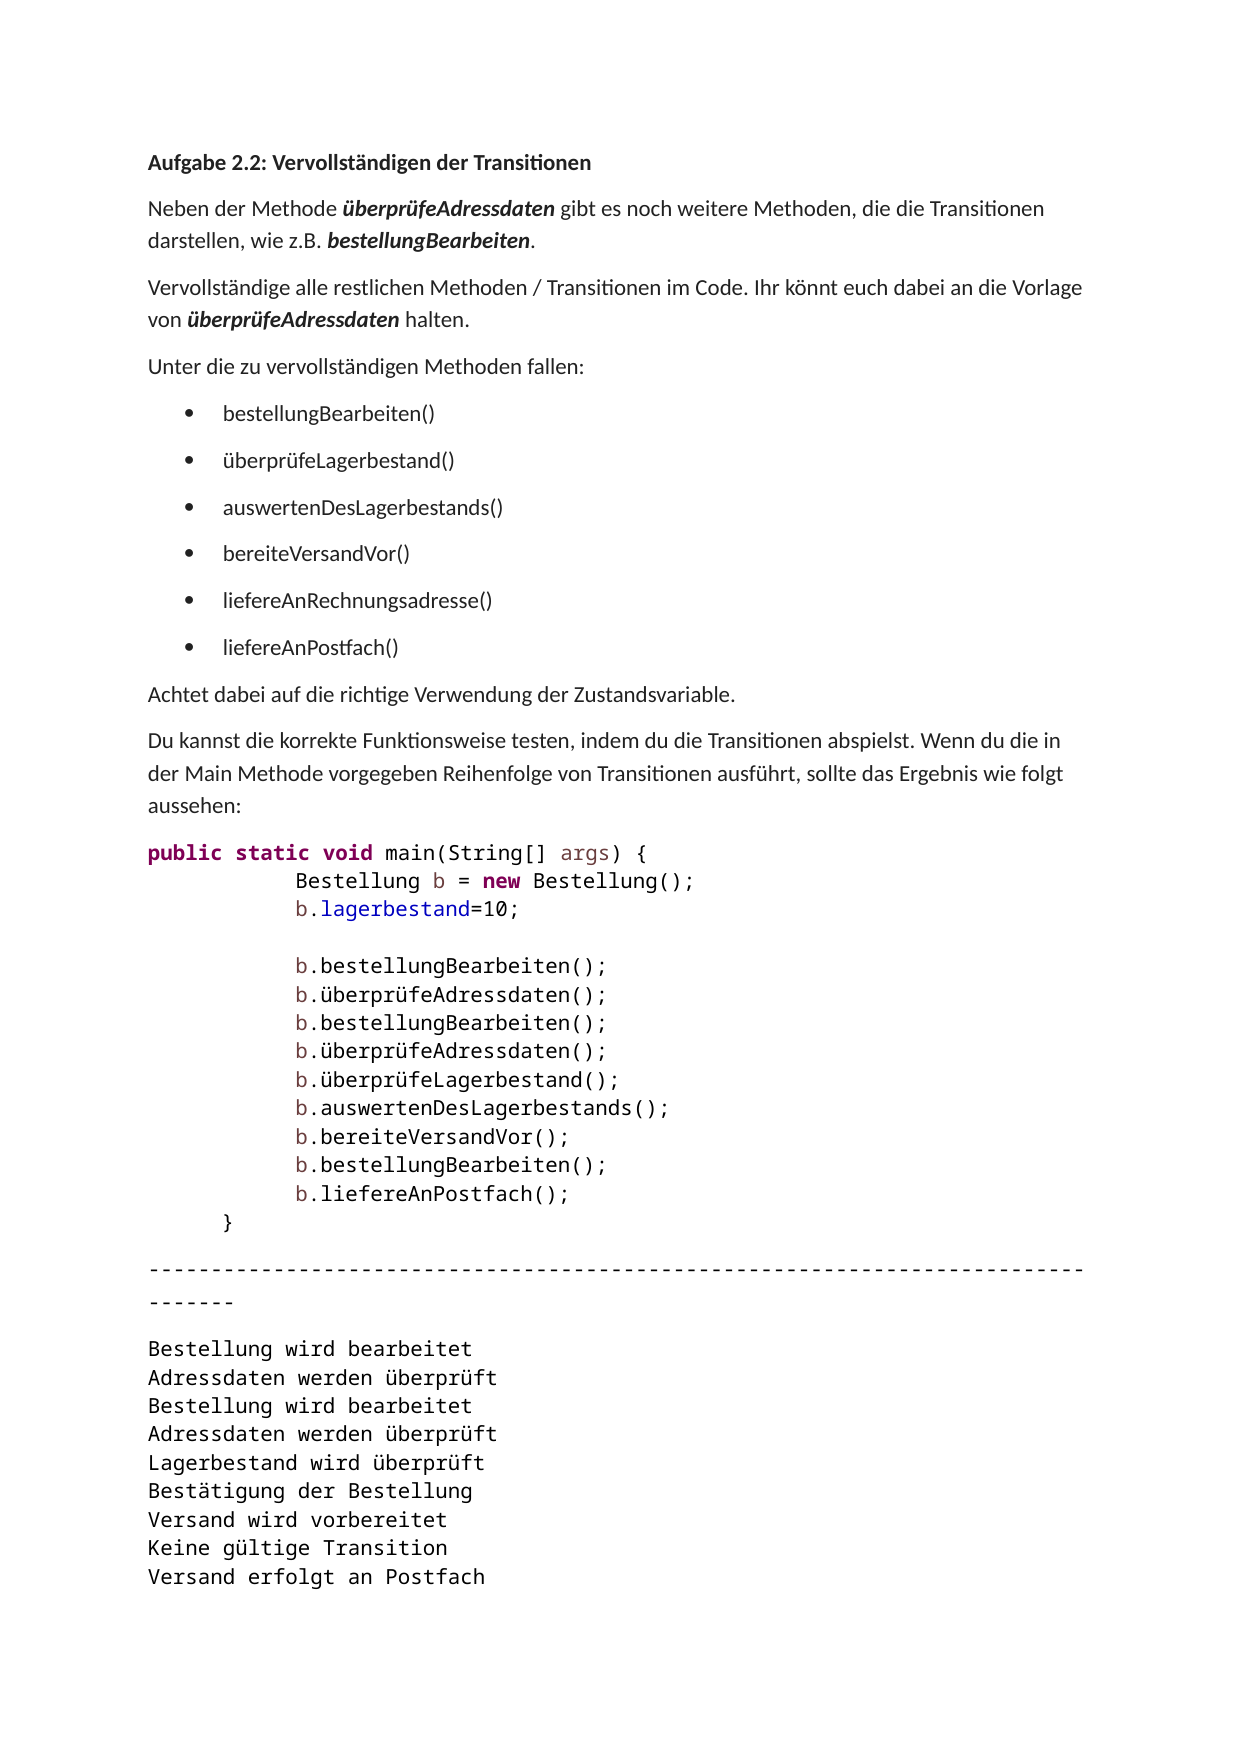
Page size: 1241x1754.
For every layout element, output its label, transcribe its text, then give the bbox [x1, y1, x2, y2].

text Bestellung b = new Bestellung(); [148, 866, 1093, 894]
list bereiteVersandVor() [185, 539, 1093, 567]
text b.lagerbestand=10; [148, 894, 1093, 923]
text Keine gültige Transition [148, 1533, 1093, 1562]
text Unter die zu vervollständigen Methoden fallen: [148, 352, 1093, 380]
text b.überprüfeLagerbestand(); [148, 1065, 1093, 1093]
text Vervollständige alle restlichen Methoden / Transitionen im Code. Ihr könnt euch dabei an die Vorlage von überprüfeAdressdaten halten. [148, 273, 1093, 333]
list auswertenDesLagerbestands() [185, 493, 1093, 521]
text ---------------------------------------------------------------------------------- [148, 1254, 1093, 1316]
text Versand wird vorbereitet [148, 1505, 1093, 1533]
text Achtet dabei auf die richtige Verwendung der Zustandsvariable. [148, 680, 1093, 708]
text Lagerbestand wird überprüft [148, 1448, 1093, 1476]
text Neben der Methode überprüfeAdressdaten gibt es noch weitere Methoden, die die Transitionen darstellen, wie z.B. bestellungBearbeiten. [148, 194, 1093, 254]
text b.bestellungBearbeiten(); [148, 951, 1093, 980]
text b.bereiteVersandVor(); [148, 1122, 1093, 1150]
text b.überprüfeAdressdaten(); [148, 1037, 1093, 1065]
list liefereAnPostfach() [185, 633, 1093, 661]
text Adressdaten werden überprüft [148, 1419, 1093, 1448]
text Adressdaten werden überprüft [148, 1363, 1093, 1391]
list überprüfeLagerbestand() [185, 446, 1093, 474]
text Bestellung wird bearbeitet [148, 1334, 1093, 1363]
text b.überprüfeAdressdaten(); [148, 980, 1093, 1008]
text Bestellung wird bearbeitet [148, 1391, 1093, 1419]
text b.liefereAnPostfach(); [148, 1179, 1093, 1207]
text Versand erfolgt an Postfach [148, 1562, 1093, 1590]
text b.bestellungBearbeiten(); [148, 1150, 1093, 1179]
text public static void main(String[] args) { [148, 838, 1093, 866]
text } [148, 1207, 1093, 1236]
text Du kannst die korrekte Funktionsweise testen, indem du die Transitionen abspielst. Wenn du die in der Main Methode vorgegeben Reihenfolge von Transitionen ausführt, sollte das Ergebnis wie folgt aussehen: [148, 726, 1093, 819]
list liefereAnRechnungsadresse() [185, 586, 1093, 614]
text Aufgabe 2.2: Vervollständigen der Transitionen [148, 148, 1093, 176]
text b.bestellungBearbeiten(); [148, 1008, 1093, 1037]
text b.auswertenDesLagerbestands(); [148, 1093, 1093, 1122]
list bestellungBearbeiten() [185, 399, 1093, 427]
text Bestätigung der Bestellung [148, 1476, 1093, 1505]
